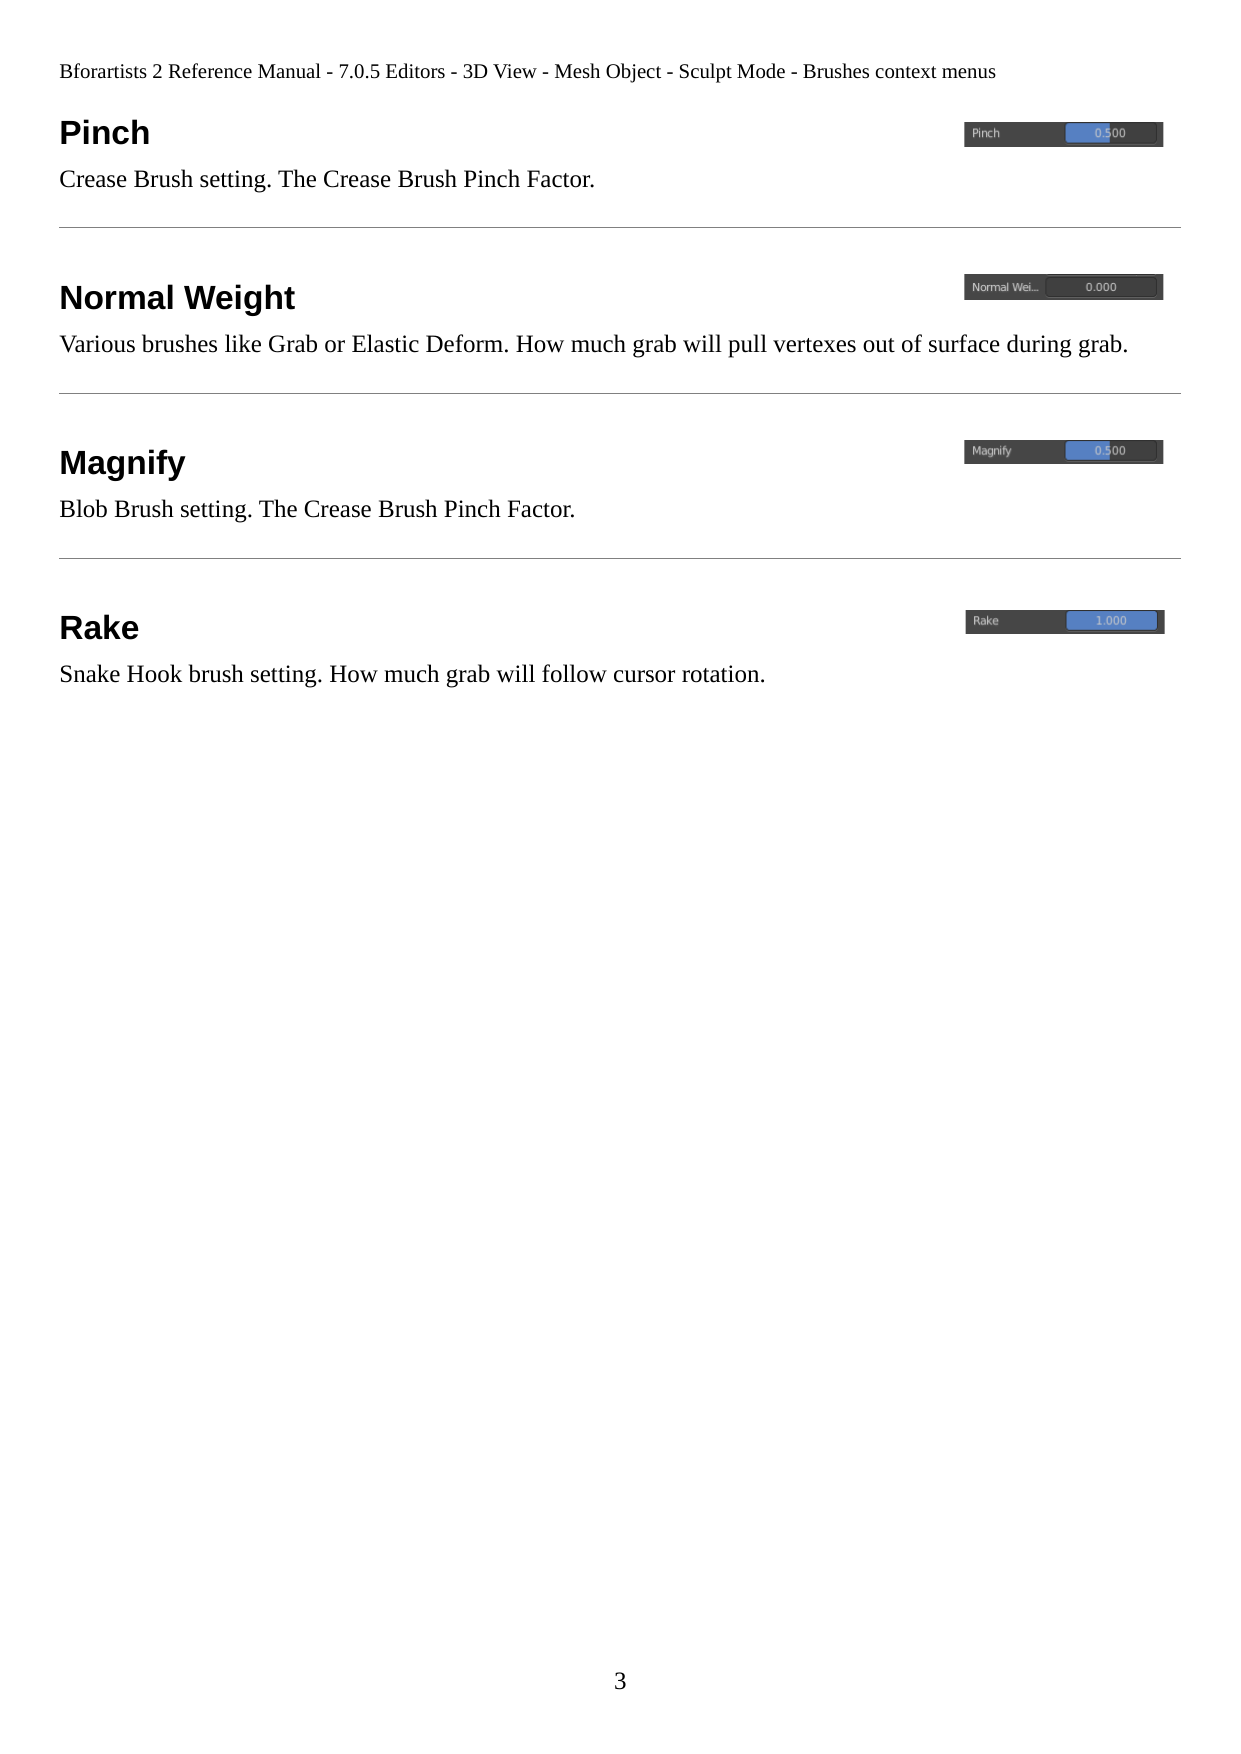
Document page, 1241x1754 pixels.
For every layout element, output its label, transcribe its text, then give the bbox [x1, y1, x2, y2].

text Snake Hook brush setting. How much grab will follow cursor rotation. [59, 659, 1181, 688]
subtitle Rake [59, 608, 1181, 647]
picture [964, 274, 1164, 300]
text Crease Brush setting. The Crease Brush Pinch Factor. [59, 164, 1181, 192]
subtitle Pinch [59, 113, 1181, 151]
picture [964, 440, 1164, 464]
subtitle Magnify [59, 443, 1181, 482]
text Various brushes like Grab or Elastic Deform. How much grab will pull vertexes out of surface during grab. [59, 329, 1181, 358]
picture [964, 122, 1164, 147]
text Blob Brush setting. The Crease Brush Pinch Factor. [59, 494, 1181, 523]
picture [965, 610, 1165, 634]
subtitle Normal Weight [59, 278, 1181, 316]
